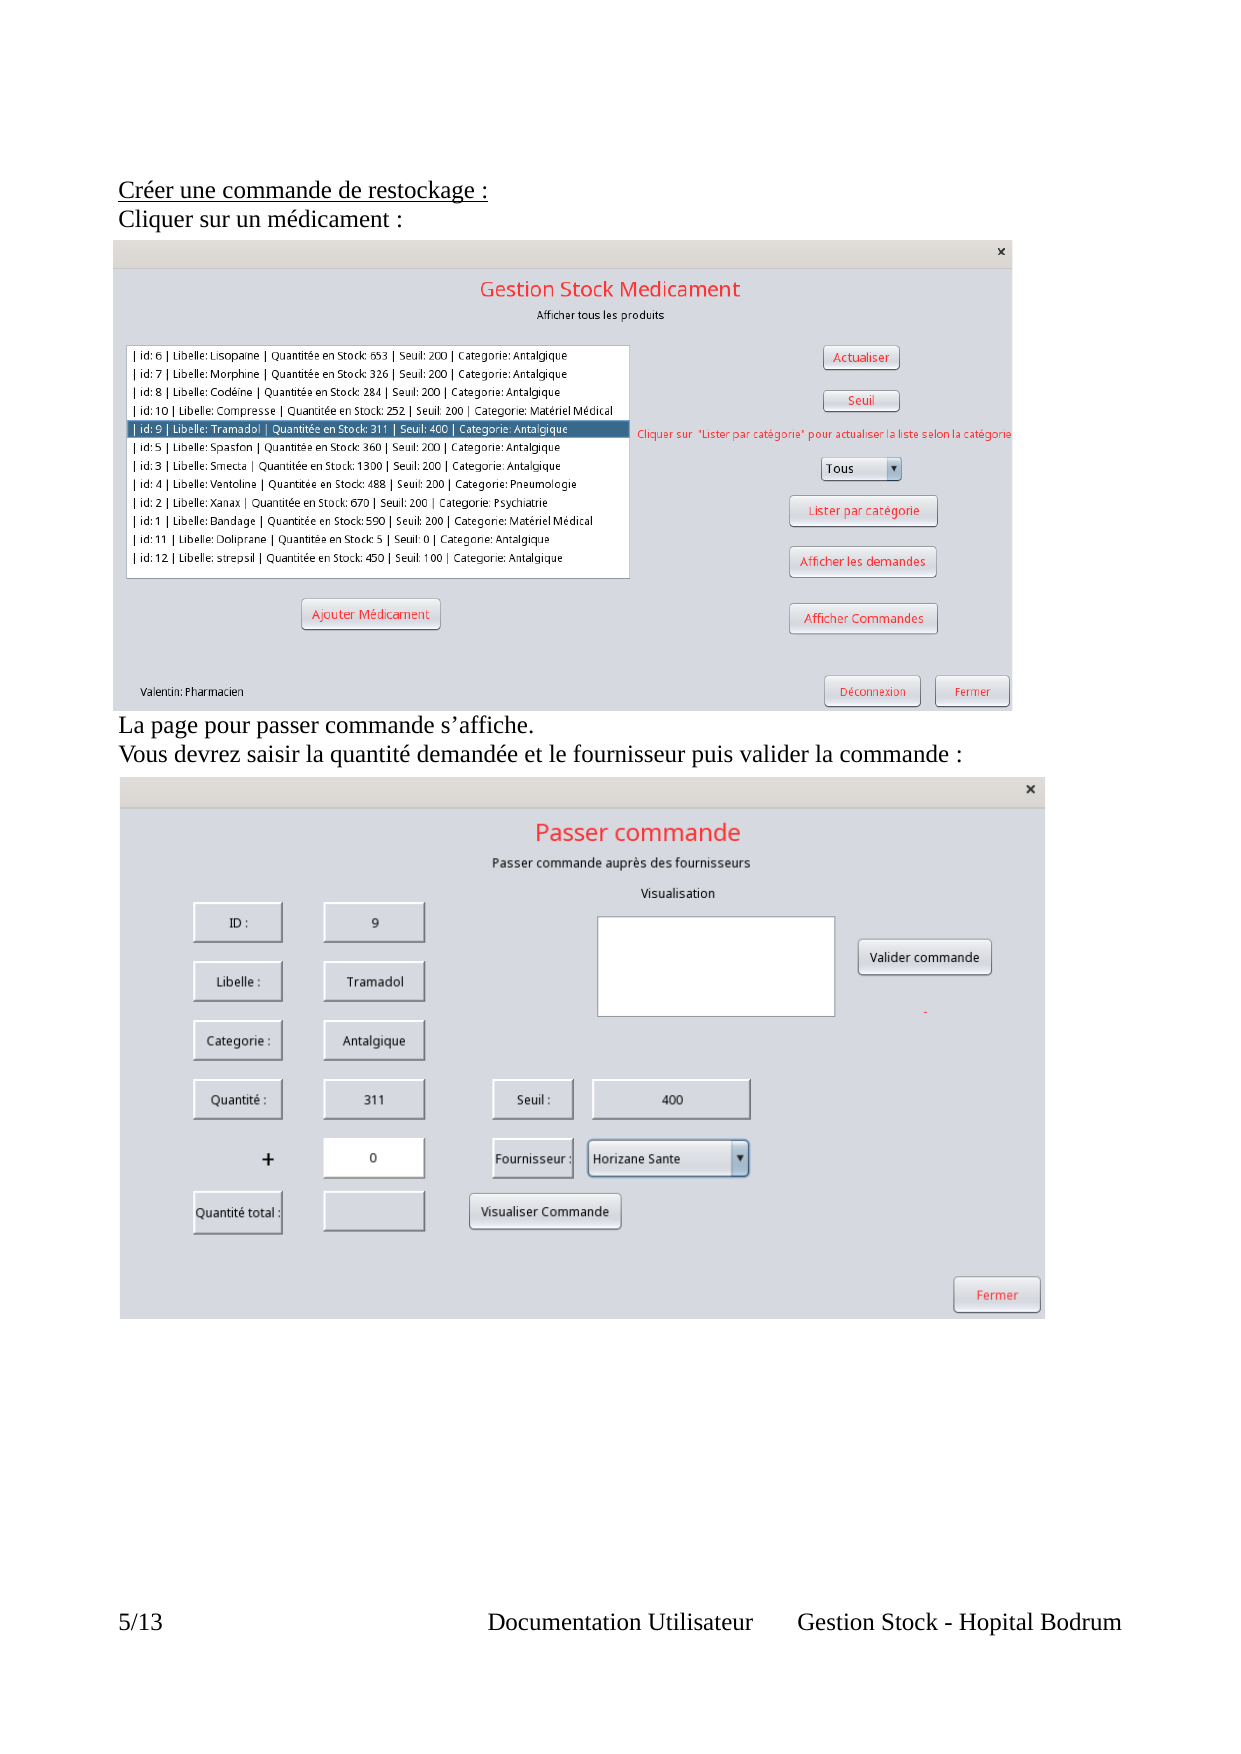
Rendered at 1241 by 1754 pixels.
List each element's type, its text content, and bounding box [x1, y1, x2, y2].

text Cliquer sur un médicament : [118, 204, 1122, 233]
picture [113, 240, 1013, 711]
text Créer une commande de restockage : [118, 176, 1122, 204]
text Vous devrez saisir la quantité demandée et le fournisseur puis valider la commande : [118, 739, 1122, 768]
picture [119, 777, 1046, 1319]
text La page pour passer commande s’affiche. [118, 233, 1122, 739]
